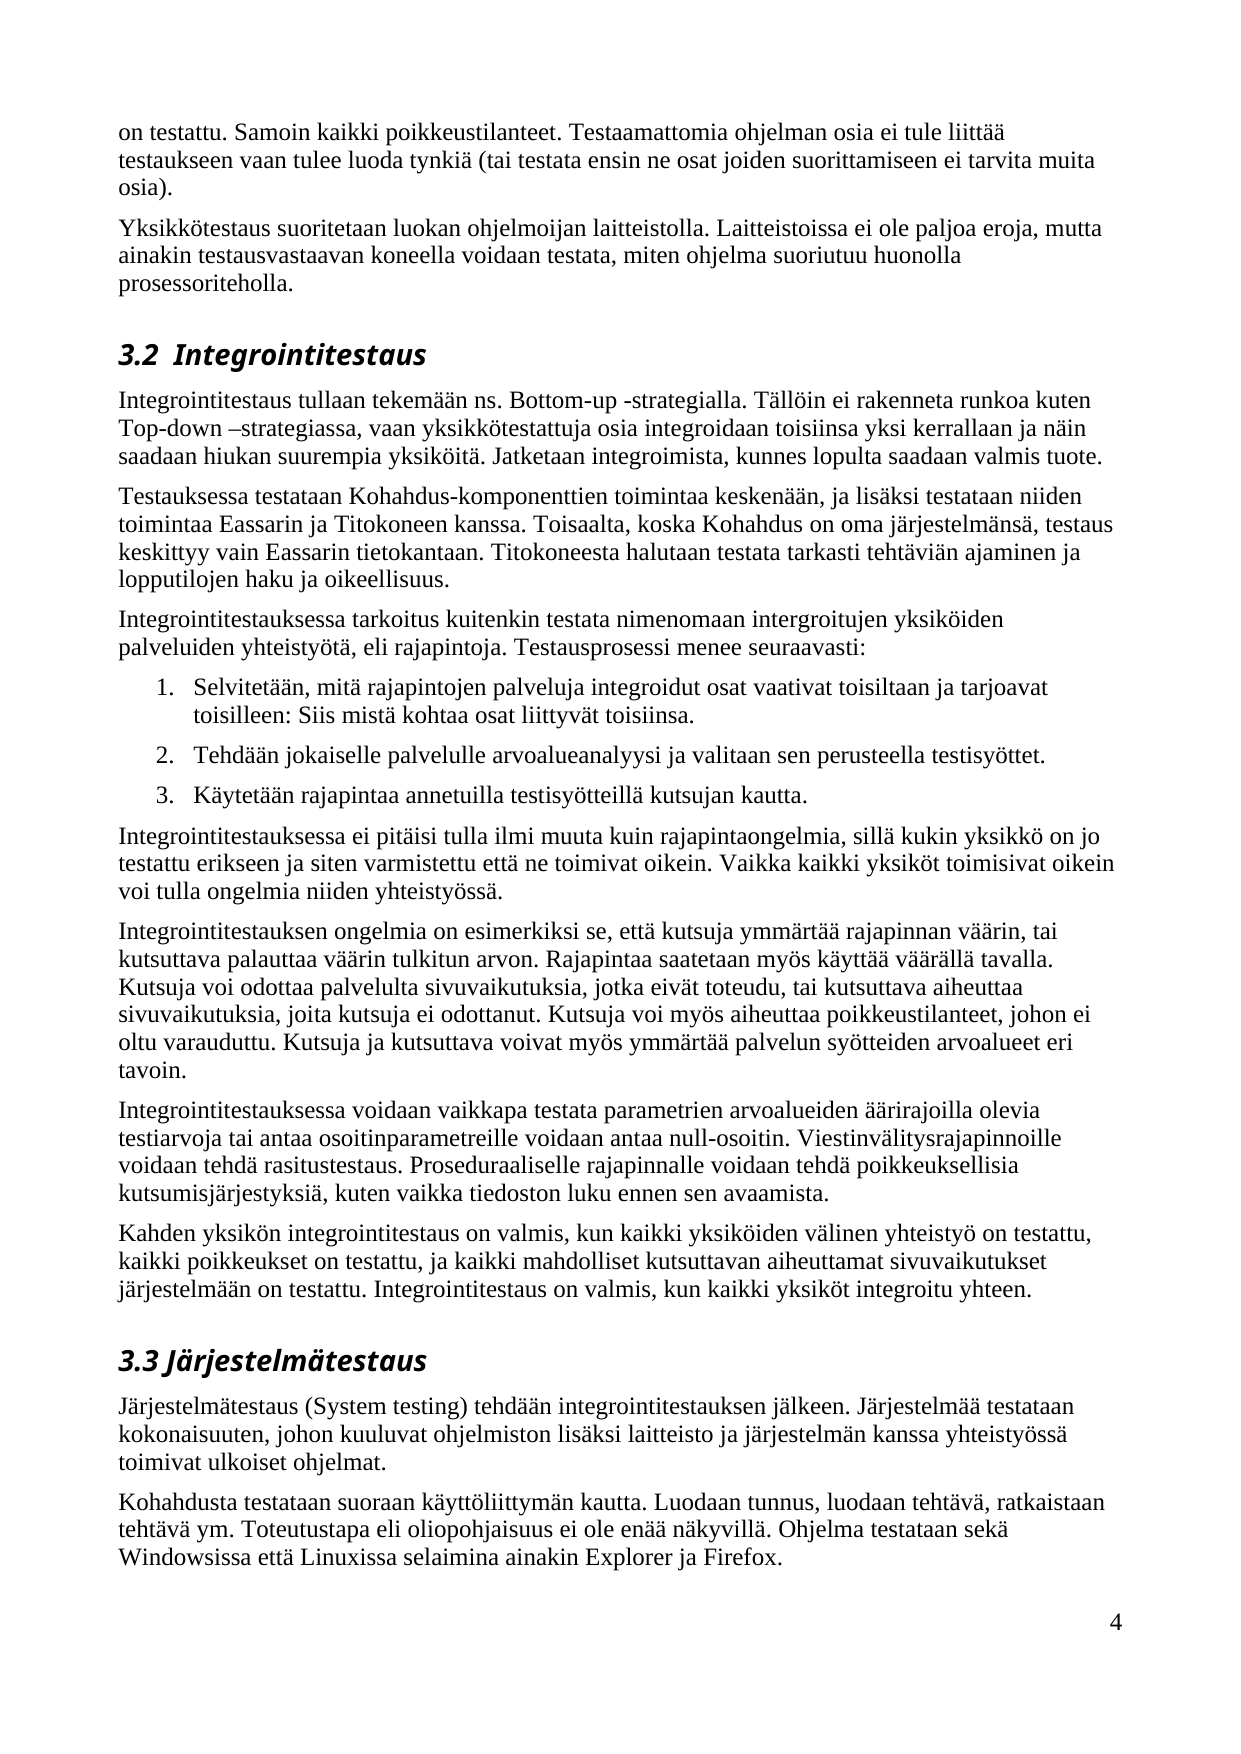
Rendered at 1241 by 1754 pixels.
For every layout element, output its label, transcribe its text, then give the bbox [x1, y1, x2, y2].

list Selvitetään, mitä rajapintojen palveluja integroidut osat vaativat toisiltaan ja tarjoavat toisilleen: Siis mistä kohtaa osat liittyvät toisiinsa. [156, 673, 1122, 729]
text Integrointitestauksen ongelmia on esimerkiksi se, että kutsuja ymmärtää rajapinnan väärin, tai kutsuttava palauttaa väärin tulkitun arvon. Rajapintaa saatetaan myös käyttää väärällä tavalla. Kutsuja voi odottaa palvelulta sivuvaikutuksia, jotka eivät toteudu, tai kutsuttava aiheuttaa sivuvaikutuksia, joita kutsuja ei odottanut. Kutsuja voi myös aiheuttaa poikkeustilanteet, johon ei oltu varauduttu. Kutsuja ja kutsuttava voivat myös ymmärtää palvelun syötteiden arvoalueet eri tavoin. [118, 917, 1122, 1084]
text Kohahdusta testataan suoraan käyttöliittymän kautta. Luodaan tunnus, luodaan tehtävä, ratkaistaan tehtävä ym. Toteutustapa eli oliopohjaisuus ei ole enää näkyvillä. Ohjelma testataan sekä Windowsissa että Linuxissa selaimina ainakin Explorer ja Firefox. [118, 1488, 1122, 1571]
text Järjestelmätestaus (System testing) tehdään integrointitestauksen jälkeen. Järjestelmää testataan kokonaisuuten, johon kuuluvat ohjelmiston lisäksi laitteisto ja järjestelmän kanssa yhteistyössä toimivat ulkoiset ohjelmat. [118, 1392, 1122, 1475]
text Yksikkötestaus suoritetaan luokan ohjelmoijan laitteistolla. Laitteistoissa ei ole paljoa eroja, mutta ainakin testausvastaavan koneella voidaan testata, miten ohjelma suoriutuu huonolla prosessoriteholla. [118, 214, 1122, 297]
text Integrointitestauksessa ei pitäisi tulla ilmi muuta kuin rajapintaongelmia, sillä kukin yksikkö on jo testattu erikseen ja siten varmistettu että ne toimivat oikein. Vaikka kaikki yksiköt toimisivat oikein voi tulla ongelmia niiden yhteistyössä. [118, 822, 1122, 905]
text Integrointitestauksessa tarkoitus kuitenkin testata nimenomaan intergroitujen yksiköiden palveluiden yhteistyötä, eli rajapintoja. Testausprosessi menee seuraavasti: [118, 606, 1122, 661]
list Käytetään rajapintaa annetuilla testisyötteillä kutsujan kautta. [156, 782, 1122, 809]
text Testauksessa testataan Kohahdus-komponenttien toimintaa keskenään, ja lisäksi testataan niiden toimintaa Eassarin ja Titokoneen kanssa. Toisaalta, koska Kohahdus on oma järjestelmänsä, testaus keskittyy vain Eassarin tietokantaan. Titokoneesta halutaan testata tarkasti tehtäviän ajaminen ja lopputilojen haku ja oikeellisuus. [118, 482, 1122, 593]
text on testattu. Samoin kaikki poikkeustilanteet. Testaamattomia ohjelman osia ei tule liittää testaukseen vaan tulee luoda tynkiä (tai testata ensin ne osat joiden suorittamiseen ei tarvita muita osia). [118, 118, 1122, 201]
subtitle 3.2 Integrointitestaus [118, 334, 1122, 374]
subtitle 3.3 Järjestelmätestaus [118, 1340, 1122, 1380]
text Integrointitestauksessa voidaan vaikkapa testata parametrien arvoalueiden äärirajoilla olevia testiarvoja tai antaa osoitinparametreille voidaan antaa null-osoitin. Viestinvälitysrajapinnoille voidaan tehdä rasitustestaus. Proseduraaliselle rajapinnalle voidaan tehdä poikkeuksellisia kutsumisjärjestyksiä, kuten vaikka tiedoston luku ennen sen avaamista. [118, 1096, 1122, 1207]
text Integrointitestaus tullaan tekemään ns. Bottom-up -strategialla. Tällöin ei rakenneta runkoa kuten Top-down –strategiassa, vaan yksikkötestattuja osia integroidaan toisiinsa yksi kerrallaan ja näin saadaan hiukan suurempia yksiköitä. Jatketaan integroimista, kunnes lopulta saadaan valmis tuote. [118, 387, 1122, 470]
list Tehdään jokaiselle palvelulle arvoalueanalyysi ja valitaan sen perusteella testisyöttet. [156, 741, 1122, 769]
text Kahden yksikön integrointitestaus on valmis, kun kaikki yksiköiden välinen yhteistyö on testattu, kaikki poikkeukset on testattu, ja kaikki mahdolliset kutsuttavan aiheuttamat sivuvaikutukset järjestelmään on testattu. Integrointitestaus on valmis, kun kaikki yksiköt integroitu yhteen. [118, 1219, 1122, 1303]
